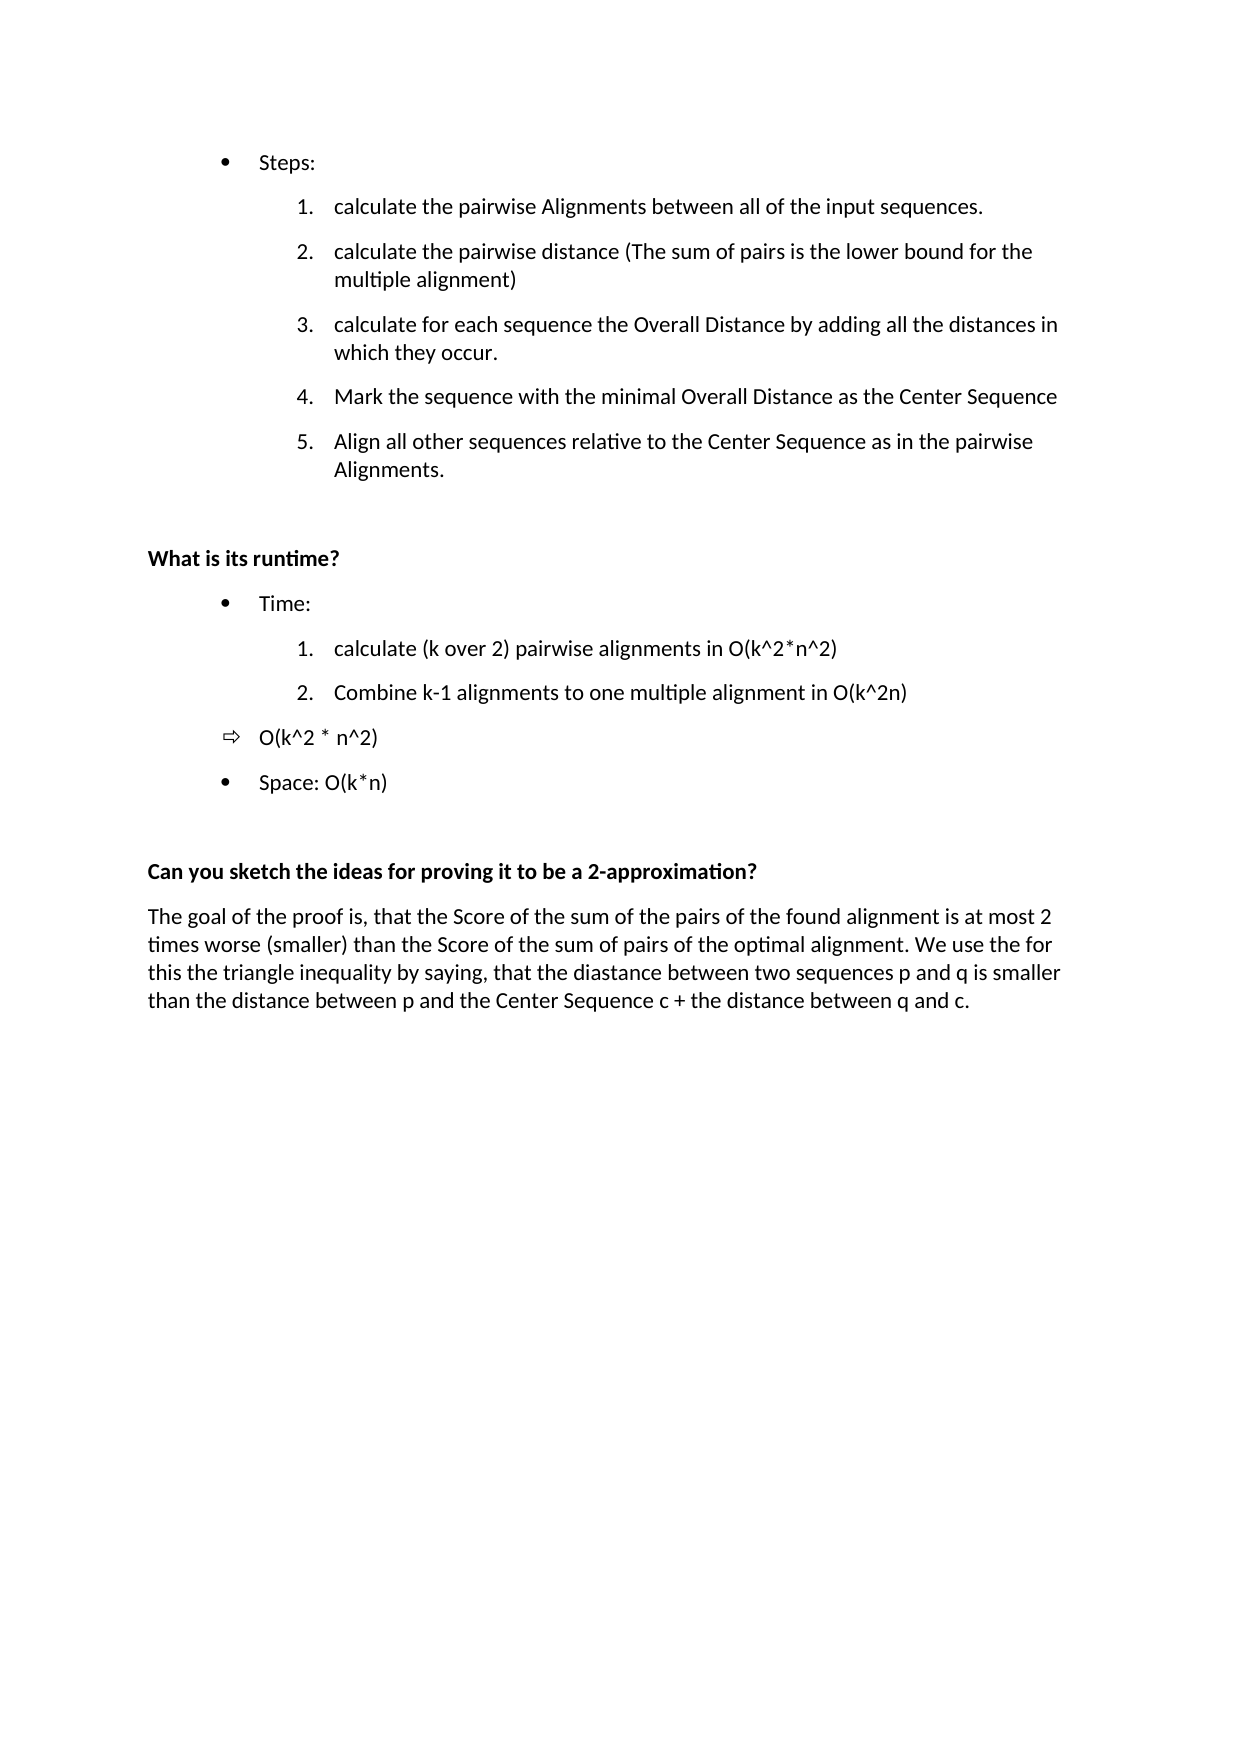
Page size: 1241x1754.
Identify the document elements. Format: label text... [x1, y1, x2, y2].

list Align all other sequences relative to the Center Sequence as in the pairwise Alignments. [296, 427, 1093, 483]
list calculate for each sequence the Overall Distance by adding all the distances in which they occur. [296, 310, 1093, 366]
list Time: [221, 589, 1093, 617]
list Mark the sequence with the minimal Overall Distance as the Center Sequence [296, 382, 1093, 410]
list calculate (k over 2) pairwise alignments in O(k^2*n^2) [296, 634, 1093, 662]
list Space: O(k*n) [221, 768, 1093, 796]
list calculate the pairwise Alignments between all of the input sequences. [296, 192, 1093, 220]
list Steps: [221, 148, 1093, 176]
list calculate the pairwise distance (The sum of pairs is the lower bound for the multiple alignment) [296, 237, 1093, 293]
text The goal of the proof is, that the Score of the sum of the pairs of the found alignment is at most 2 times worse (smaller) than the Score of the sum of pairs of the optimal alignment. We use the for this the triangle inequality by saying, that the diastance between two sequences p and q is smaller than the distance between p and the Center Sequence c + the distance between q and c. [148, 902, 1093, 1014]
list O(k^2 * n^2) [221, 723, 1093, 751]
text What is its runtime? [148, 544, 1093, 572]
text Can you sketch the ideas for proving it to be a 2-approximation? [148, 857, 1093, 885]
list Combine k-1 alignments to one multiple alignment in O(k^2n) [296, 678, 1093, 707]
